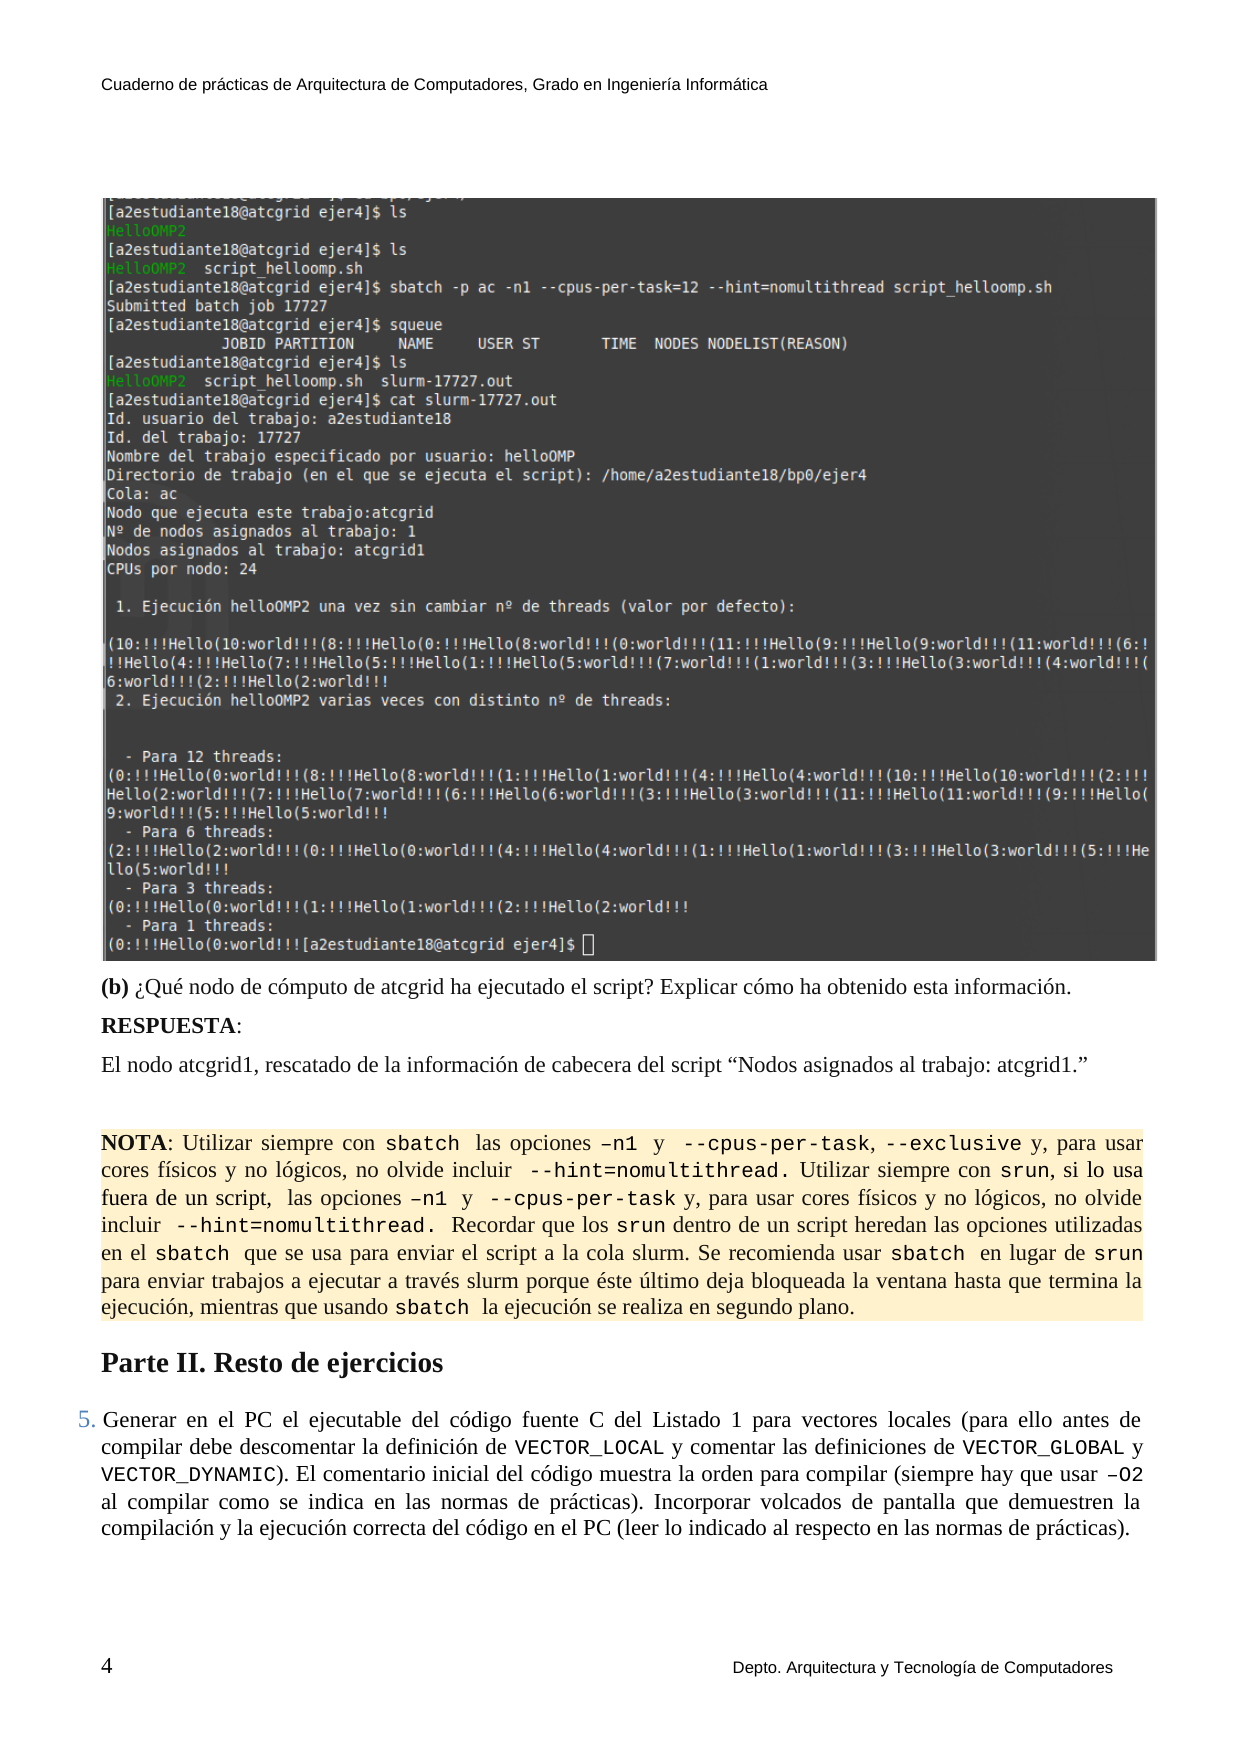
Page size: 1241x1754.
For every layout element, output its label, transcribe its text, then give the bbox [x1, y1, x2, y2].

list Generar en el PC el ejecutable del código fuente C del Listado 1 para vectores locales (para ello antes de compilar debe descomentar la definición de VECTOR_LOCAL y comentar las definiciones de VECTOR_GLOBAL y VECTOR_DYNAMIC). El comentario inicial del código muestra la orden para compilar (siempre hay que usar –O2 al compilar como se indica en las normas de prácticas). Incorporar volcados de pantalla que demuestren la compilación y la ejecución correcta del código en el PC (leer lo indicado al respecto en las normas de prácticas). [71, 1404, 1143, 1541]
list El nodo atcgrid1, rescatado de la información de cabecera del script “Nodos asignados al trabajo: atcgrid1.” [101, 1051, 1143, 1077]
subtitle Parte II. Resto de ejercicios [101, 1346, 1143, 1379]
list NOTA: Utilizar siempre con sbatch las opciones –n1 y --cpus-per-task, --exclusive y, para usar cores físicos y no lógicos, no olvide incluir --hint=nomultithread. Utilizar siempre con srun, si lo usa fuera de un script, las opciones –n1 y --cpus-per-task y, para usar cores físicos y no lógicos, no olvide incluir --hint=nomultithread. Recordar que los srun dentro de un script heredan las opciones utilizadas en el sbatch que se usa para enviar el script a la cola slurm. Se recomienda usar sbatch en lugar de srun para enviar trabajos a ejecutar a través slurm porque éste último deja bloqueada la ventana hasta que termina la ejecución, mientras que usando sbatch la ejecución se realiza en segundo plano. [101, 1129, 1143, 1321]
list RESPUESTA: [101, 1012, 1143, 1038]
text (b) ¿Qué nodo de cómputo de atcgrid ha ejecutado el script? Explicar cómo ha obtenido esta información. [101, 973, 1143, 999]
